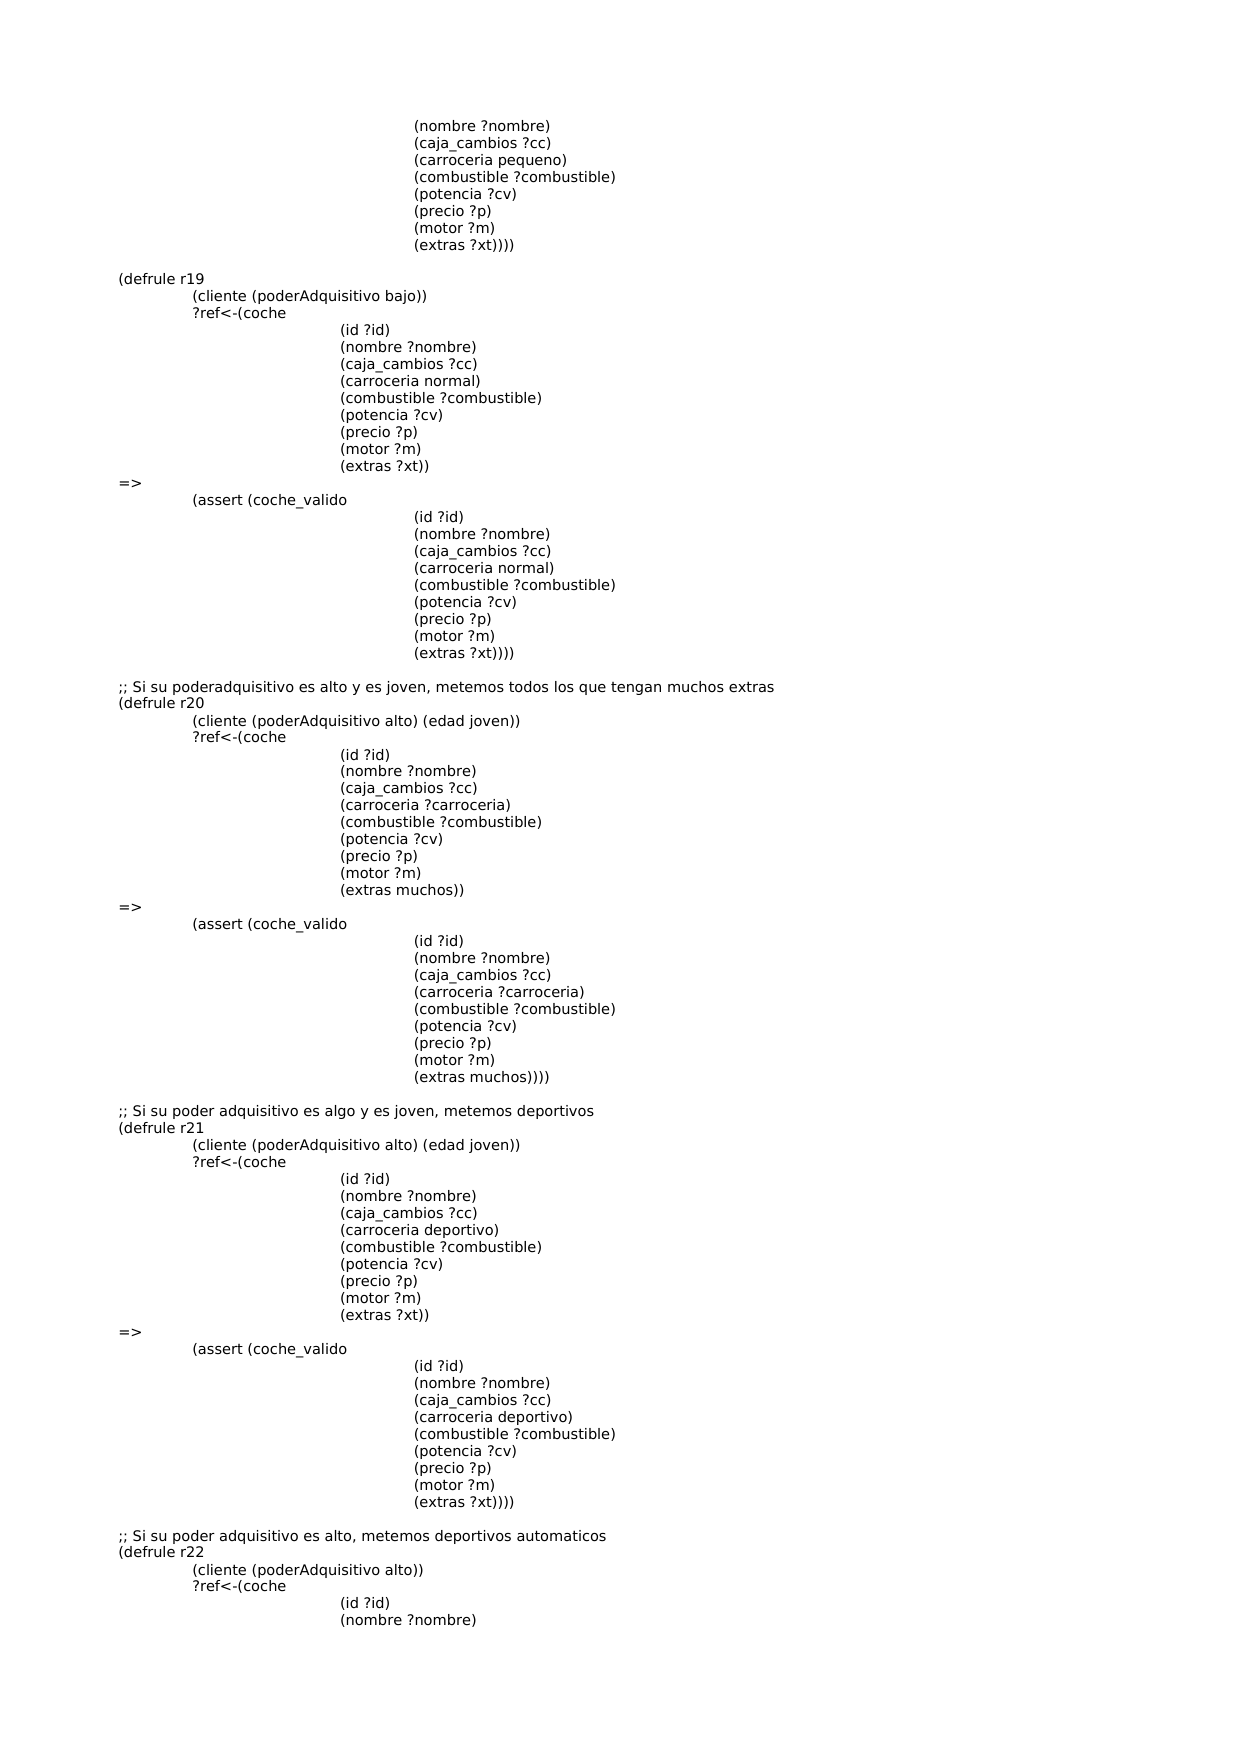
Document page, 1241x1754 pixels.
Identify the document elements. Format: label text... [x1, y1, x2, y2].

text (extras ?xt)) [118, 458, 1122, 475]
text (carroceria normal) [118, 559, 1122, 577]
text (motor ?m) [118, 1290, 1122, 1307]
text (potencia ?cv) [118, 1018, 1122, 1035]
text (extras ?xt)))) [118, 237, 1122, 254]
text (precio ?p) [118, 1459, 1122, 1476]
text (carroceria ?carroceria) [118, 984, 1122, 1001]
text (potencia ?cv) [118, 186, 1122, 203]
text (defrule r22 [118, 1544, 1122, 1561]
text (caja_cambios ?cc) [118, 543, 1122, 559]
text (caja_cambios ?cc) [118, 1392, 1122, 1408]
text (carroceria deportivo) [118, 1222, 1122, 1239]
text (cliente (poderAdquisitivo bajo)) [118, 288, 1122, 305]
text (nombre ?nombre) [118, 339, 1122, 356]
text (cliente (poderAdquisitivo alto) (edad joven)) [118, 712, 1122, 729]
text (potencia ?cv) [118, 593, 1122, 611]
text (id ?id) [118, 322, 1122, 339]
text (precio ?p) [118, 203, 1122, 220]
text (defrule r20 [118, 695, 1122, 712]
text ?ref<-(coche [118, 305, 1122, 322]
text (caja_cambios ?cc) [118, 780, 1122, 797]
text (id ?id) [118, 1358, 1122, 1374]
text (nombre ?nombre) [118, 950, 1122, 967]
text (motor ?m) [118, 1476, 1122, 1493]
text (caja_cambios ?cc) [118, 356, 1122, 373]
text ?ref<-(coche [118, 729, 1122, 746]
text (id ?id) [118, 746, 1122, 763]
text (cliente (poderAdquisitivo alto)) [118, 1561, 1122, 1578]
text (defrule r21 [118, 1120, 1122, 1137]
text (motor ?m) [118, 865, 1122, 882]
text (nombre ?nombre) [118, 118, 1122, 135]
text (id ?id) [118, 933, 1122, 950]
text (combustible ?combustible) [118, 169, 1122, 186]
text (potencia ?cv) [118, 1442, 1122, 1459]
text ;; Si su poderadquisitivo es alto y es joven, metemos todos los que tengan muchos extras [118, 678, 1122, 695]
text (motor ?m) [118, 627, 1122, 644]
text (carroceria pequeno) [118, 152, 1122, 169]
text => [118, 475, 1122, 492]
text ?ref<-(coche [118, 1578, 1122, 1595]
text (caja_cambios ?cc) [118, 1205, 1122, 1222]
text (defrule r19 [118, 271, 1122, 288]
text (carroceria deportivo) [118, 1408, 1122, 1426]
text (cliente (poderAdquisitivo alto) (edad joven)) [118, 1137, 1122, 1154]
text (nombre ?nombre) [118, 1374, 1122, 1392]
text (extras ?xt)))) [118, 1493, 1122, 1510]
text (extras ?xt)) [118, 1307, 1122, 1324]
text (nombre ?nombre) [118, 763, 1122, 780]
text (id ?id) [118, 1595, 1122, 1612]
text (potencia ?cv) [118, 407, 1122, 424]
text (assert (coche_valido [118, 916, 1122, 933]
text (motor ?m) [118, 441, 1122, 458]
text (carroceria ?carroceria) [118, 797, 1122, 814]
text (precio ?p) [118, 848, 1122, 865]
text (nombre ?nombre) [118, 526, 1122, 543]
text (extras muchos)) [118, 882, 1122, 899]
text (precio ?p) [118, 1035, 1122, 1052]
text (combustible ?combustible) [118, 1426, 1122, 1442]
text (assert (coche_valido [118, 1341, 1122, 1358]
text (combustible ?combustible) [118, 814, 1122, 831]
text (nombre ?nombre) [118, 1188, 1122, 1205]
text (combustible ?combustible) [118, 1239, 1122, 1256]
text (assert (coche_valido [118, 492, 1122, 509]
text => [118, 899, 1122, 916]
text (combustible ?combustible) [118, 390, 1122, 407]
text (potencia ?cv) [118, 1256, 1122, 1273]
text (nombre ?nombre) [118, 1612, 1122, 1629]
text (extras ?xt)))) [118, 644, 1122, 661]
text (id ?id) [118, 1171, 1122, 1188]
text (precio ?p) [118, 1273, 1122, 1290]
text => [118, 1324, 1122, 1341]
text (precio ?p) [118, 611, 1122, 627]
text (precio ?p) [118, 424, 1122, 441]
text ;; Si su poder adquisitivo es algo y es joven, metemos deportivos [118, 1103, 1122, 1120]
text (caja_cambios ?cc) [118, 135, 1122, 152]
text (combustible ?combustible) [118, 577, 1122, 593]
text (motor ?m) [118, 220, 1122, 237]
text (motor ?m) [118, 1052, 1122, 1069]
text (caja_cambios ?cc) [118, 967, 1122, 984]
text (extras muchos)))) [118, 1069, 1122, 1086]
text ?ref<-(coche [118, 1154, 1122, 1171]
text (id ?id) [118, 509, 1122, 526]
text ;; Si su poder adquisitivo es alto, metemos deportivos automaticos [118, 1527, 1122, 1544]
text (potencia ?cv) [118, 831, 1122, 848]
text (carroceria normal) [118, 373, 1122, 390]
text (combustible ?combustible) [118, 1001, 1122, 1018]
